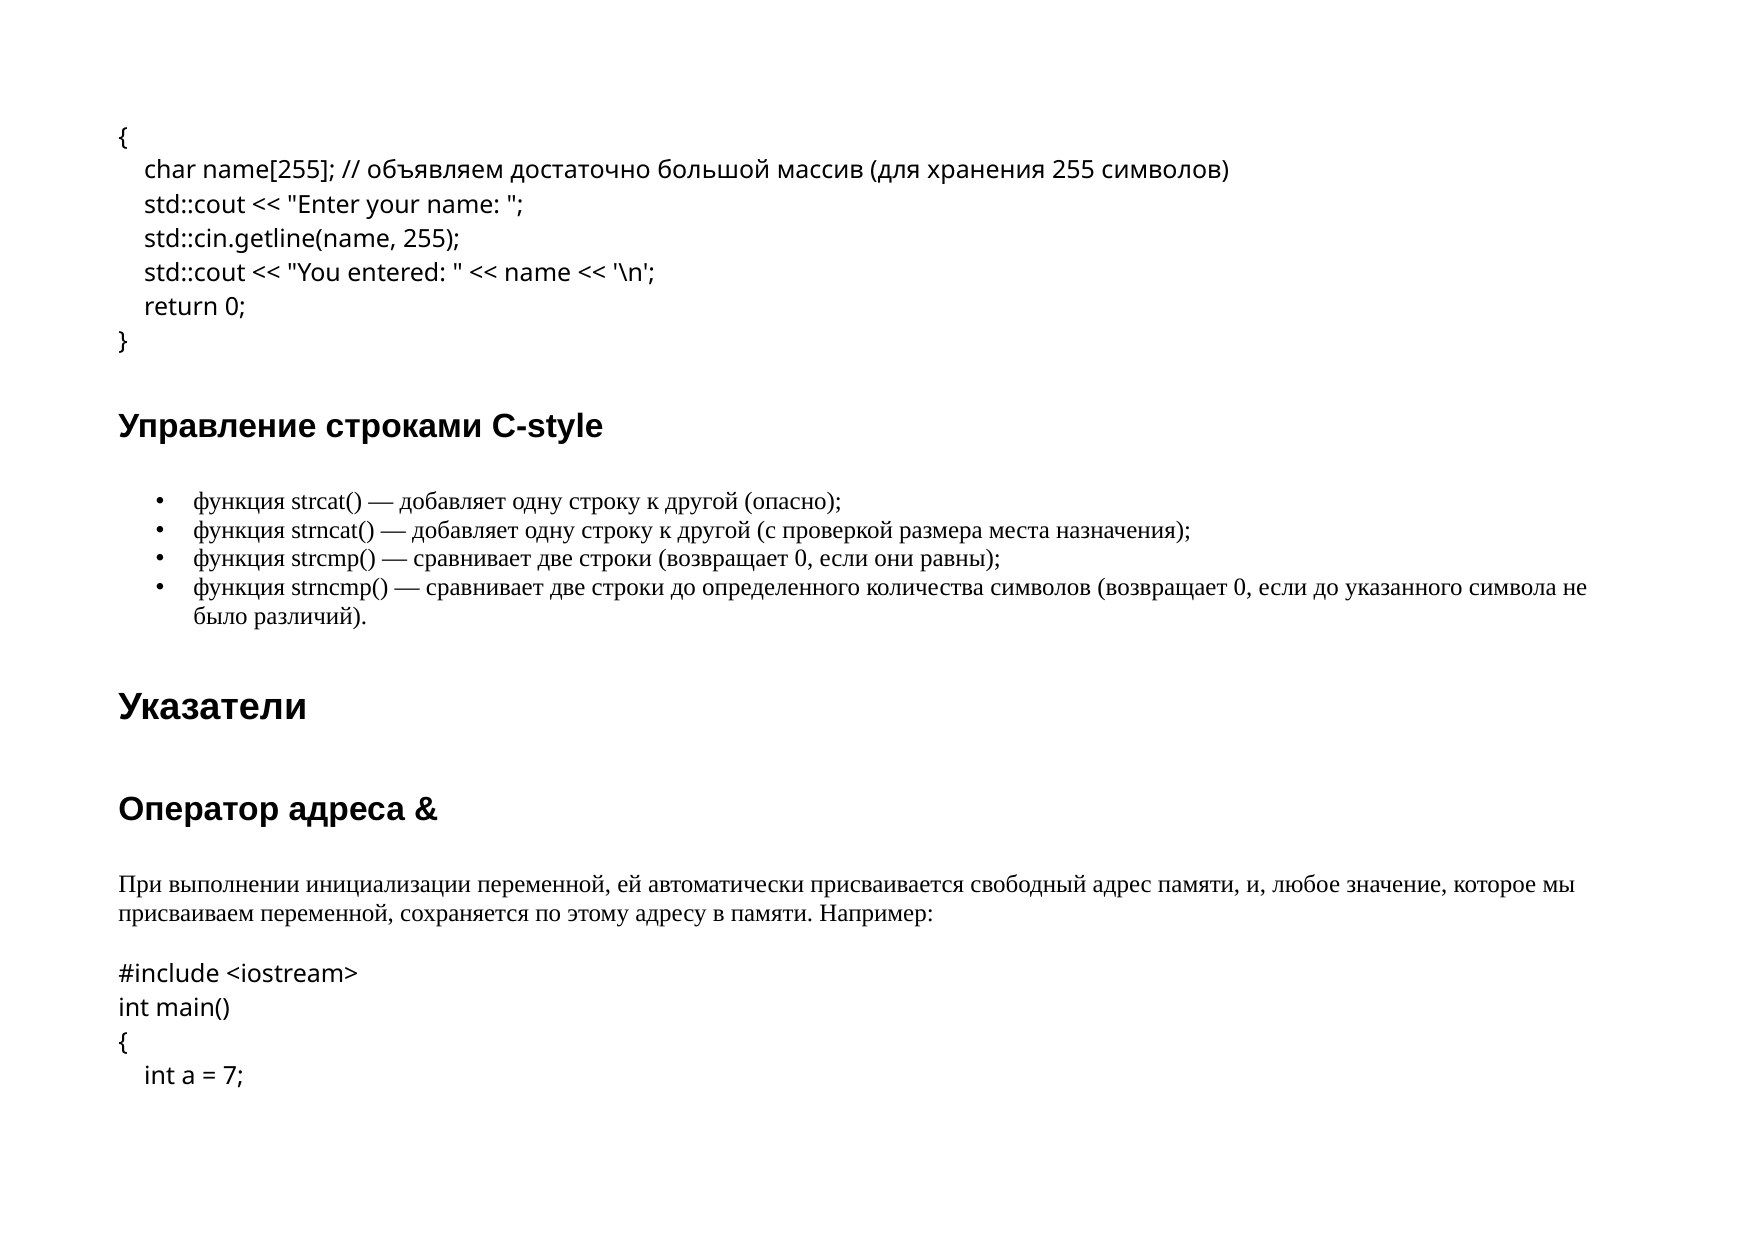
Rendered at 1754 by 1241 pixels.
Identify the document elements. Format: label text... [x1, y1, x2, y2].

text std::cout << "You entered: " << name << '\n'; [118, 254, 1636, 288]
list функция strcat() — добавляет одну строку к другой (опасно); [156, 486, 1636, 515]
text int main() [118, 989, 1636, 1023]
list функция strncmp() — сравнивает две строки до определенного количества символов (возвращает 0, если до указанного символа не было различий). [156, 572, 1636, 630]
text { [118, 1023, 1636, 1058]
text При выполнении инициализации переменной, ей автоматически присваивается свободный адрес памяти, и, любое значение, которое мы присваиваем переменной, сохраняется по этому адресу в памяти. Например: [118, 869, 1636, 927]
text { [118, 118, 1636, 152]
text char name[255]; // объявляем достаточно большой массив (для хранения 255 символов) [118, 152, 1636, 186]
subtitle Оператор адреса & [118, 789, 1636, 828]
subtitle Управление строками C-style [118, 406, 1636, 445]
subtitle Указатели [118, 683, 1636, 727]
text return 0; [118, 288, 1636, 322]
list функция strncat() — добавляет одну строку к другой (с проверкой размера места назначения); [156, 515, 1636, 543]
text std::cin.getline(name, 255); [118, 220, 1636, 254]
text std::cout << "Enter your name: "; [118, 186, 1636, 220]
text int a = 7; [118, 1058, 1636, 1092]
text #include <iostream> [118, 955, 1636, 989]
list функция strcmp() — сравнивает две строки (возвращает 0, если они равны); [156, 543, 1636, 572]
text } [118, 322, 1636, 357]
